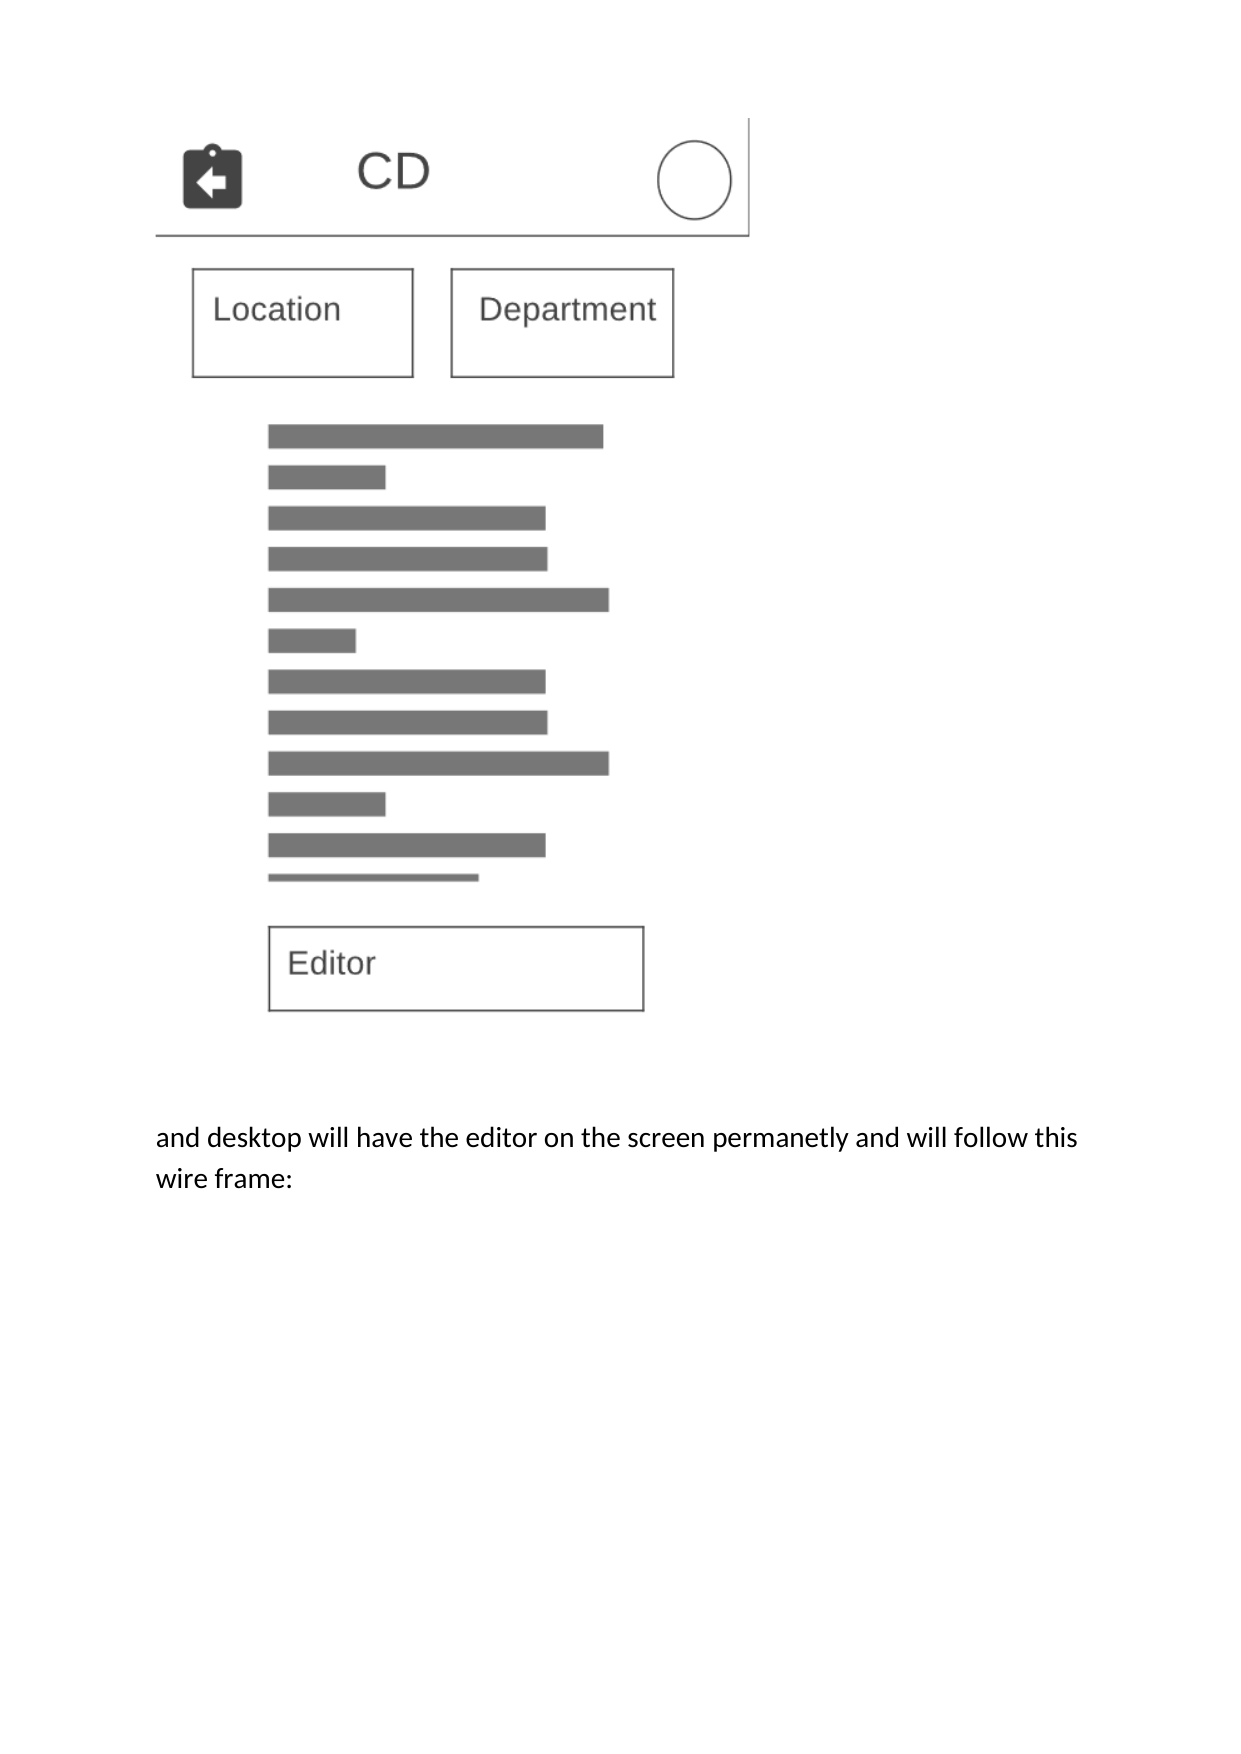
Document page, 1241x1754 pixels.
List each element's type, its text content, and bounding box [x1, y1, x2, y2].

text and desktop will have the editor on the screen permanetly and will follow this wire frame: [156, 1119, 1122, 1196]
